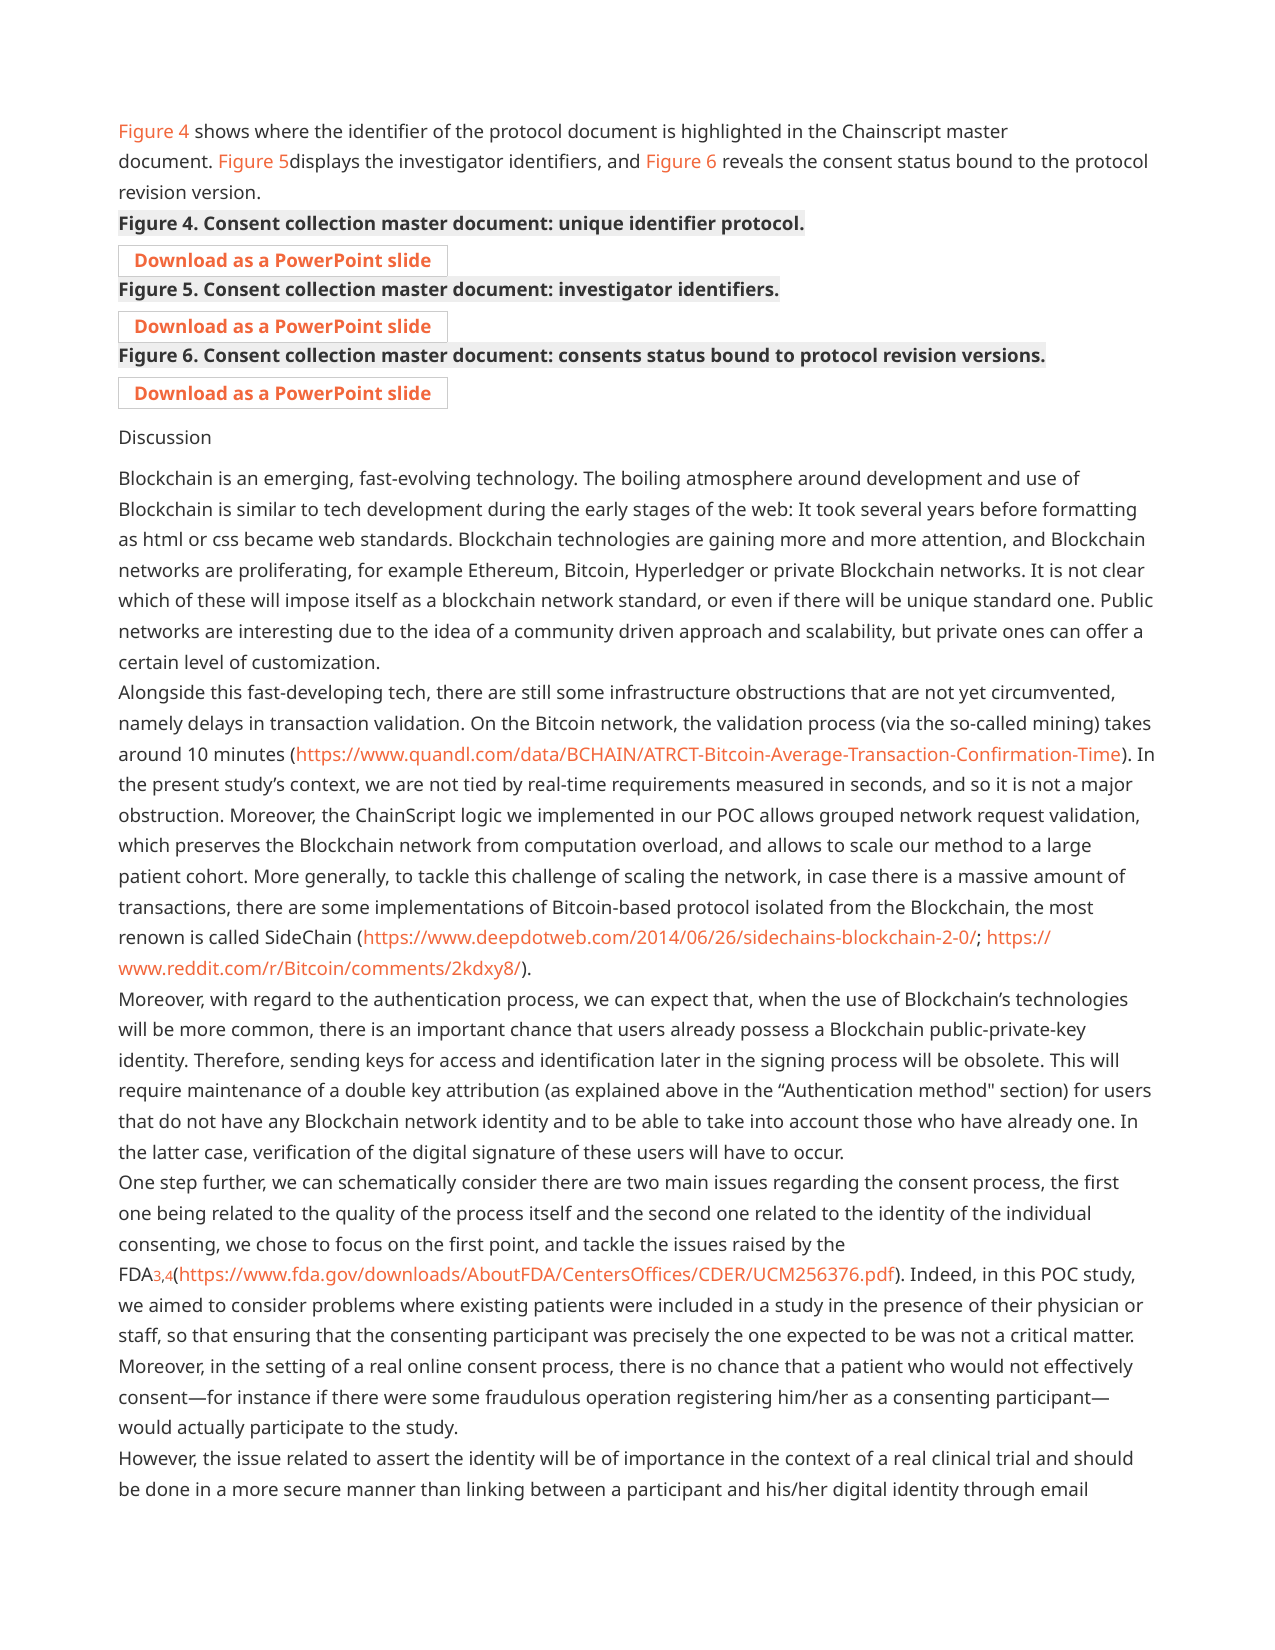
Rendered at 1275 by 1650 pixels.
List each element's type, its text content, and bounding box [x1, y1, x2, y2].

text Download as a PowerPoint slide [118, 236, 1157, 276]
text Figure 4 shows where the identifier of the protocol document is highlighted in the Chainscript master document. Figure 5displays the investigator identifiers, and Figure 6 reveals the consent status bound to the protocol revision version. [118, 118, 1157, 205]
subtitle Discussion [118, 424, 1157, 449]
text Blockchain is an emerging, fast-evolving technology. The boiling atmosphere around development and use of Blockchain is similar to tech development during the early stages of the web: It took several years before formatting as html or css became web standards. Blockchain technologies are gaining more and more attention, and Blockchain networks are proliferating, for example Ethereum, Bitcoin, Hyperledger or private Blockchain networks. It is not clear which of these will impose itself as a blockchain network standard, or even if there will be unique standard one. Public networks are interesting due to the idea of a community driven approach and scalability, but private ones can offer a certain level of customization. [118, 465, 1157, 674]
subtitle Figure 4. Consent collection master document: unique identifier protocol. [118, 210, 1157, 236]
text Moreover, with regard to the authentication process, we can expect that, when the use of Blockchain’s technologies will be more common, there is an important chance that users already possess a Blockchain public-private-key identity. Therefore, sending keys for access and identification later in the signing process will be obsolete. This will require maintenance of a double key attribution (as explained above in the “Authentication method" section) for users that do not have any Blockchain network identity and to be able to take into account those who have already one. In the latter case, verification of the digital signature of these users will have to occur. [118, 986, 1157, 1164]
text Alongside this fast-developing tech, there are still some infrastructure obstructions that are not yet circumvented, namely delays in transaction validation. On the Bitcoin network, the validation process (via the so-called mining) takes around 10 minutes (https://www.quandl.com/data/BCHAIN/ATRCT-Bitcoin-Average-Transaction-Confirmation-Time). In the present study’s context, we are not tied by real-time requirements measured in seconds, and so it is not a major obstruction. Moreover, the ChainScript logic we implemented in our POC allows grouped network request validation, which preserves the Blockchain network from computation overload, and allows to scale our method to a large patient cohort. More generally, to tackle this challenge of scaling the network, in case there is a massive amount of transactions, there are some implementations of Bitcoin-based protocol isolated from the Blockchain, the most renown is called SideChain (https://www.deepdotweb.com/2014/06/26/sidechains-blockchain-2-0/; https://www.reddit.com/r/Bitcoin/comments/2kdxy8/). [118, 679, 1157, 981]
text Download as a PowerPoint slide [118, 302, 1157, 342]
text Download as a PowerPoint slide [118, 368, 1157, 408]
text One step further, we can schematically consider there are two main issues regarding the consent process, the first one being related to the quality of the process itself and the second one related to the identity of the individual consenting, we chose to focus on the first point, and tackle the issues raised by the FDA3,4(https://www.fda.gov/downloads/AboutFDA/CentersOffices/CDER/UCM256376.pdf). Indeed, in this POC study, we aimed to consider problems where existing patients were included in a study in the presence of their physician or staff, so that ensuring that the consenting participant was precisely the one expected to be was not a critical matter. Moreover, in the setting of a real online consent process, there is no chance that a patient who would not effectively consent—for instance if there were some fraudulous operation registering him/her as a consenting participant—would actually participate to the study. [118, 1169, 1157, 1440]
text However, the issue related to assert the identity will be of importance in the context of a real clinical trial and should be done in a more secure manner than linking between a participant and his/her digital identity through email [118, 1445, 1157, 1501]
subtitle Figure 5. Consent collection master document: investigator identifiers. [118, 276, 1157, 302]
subtitle Figure 6. Consent collection master document: consents status bound to protocol revision versions. [118, 342, 1157, 368]
